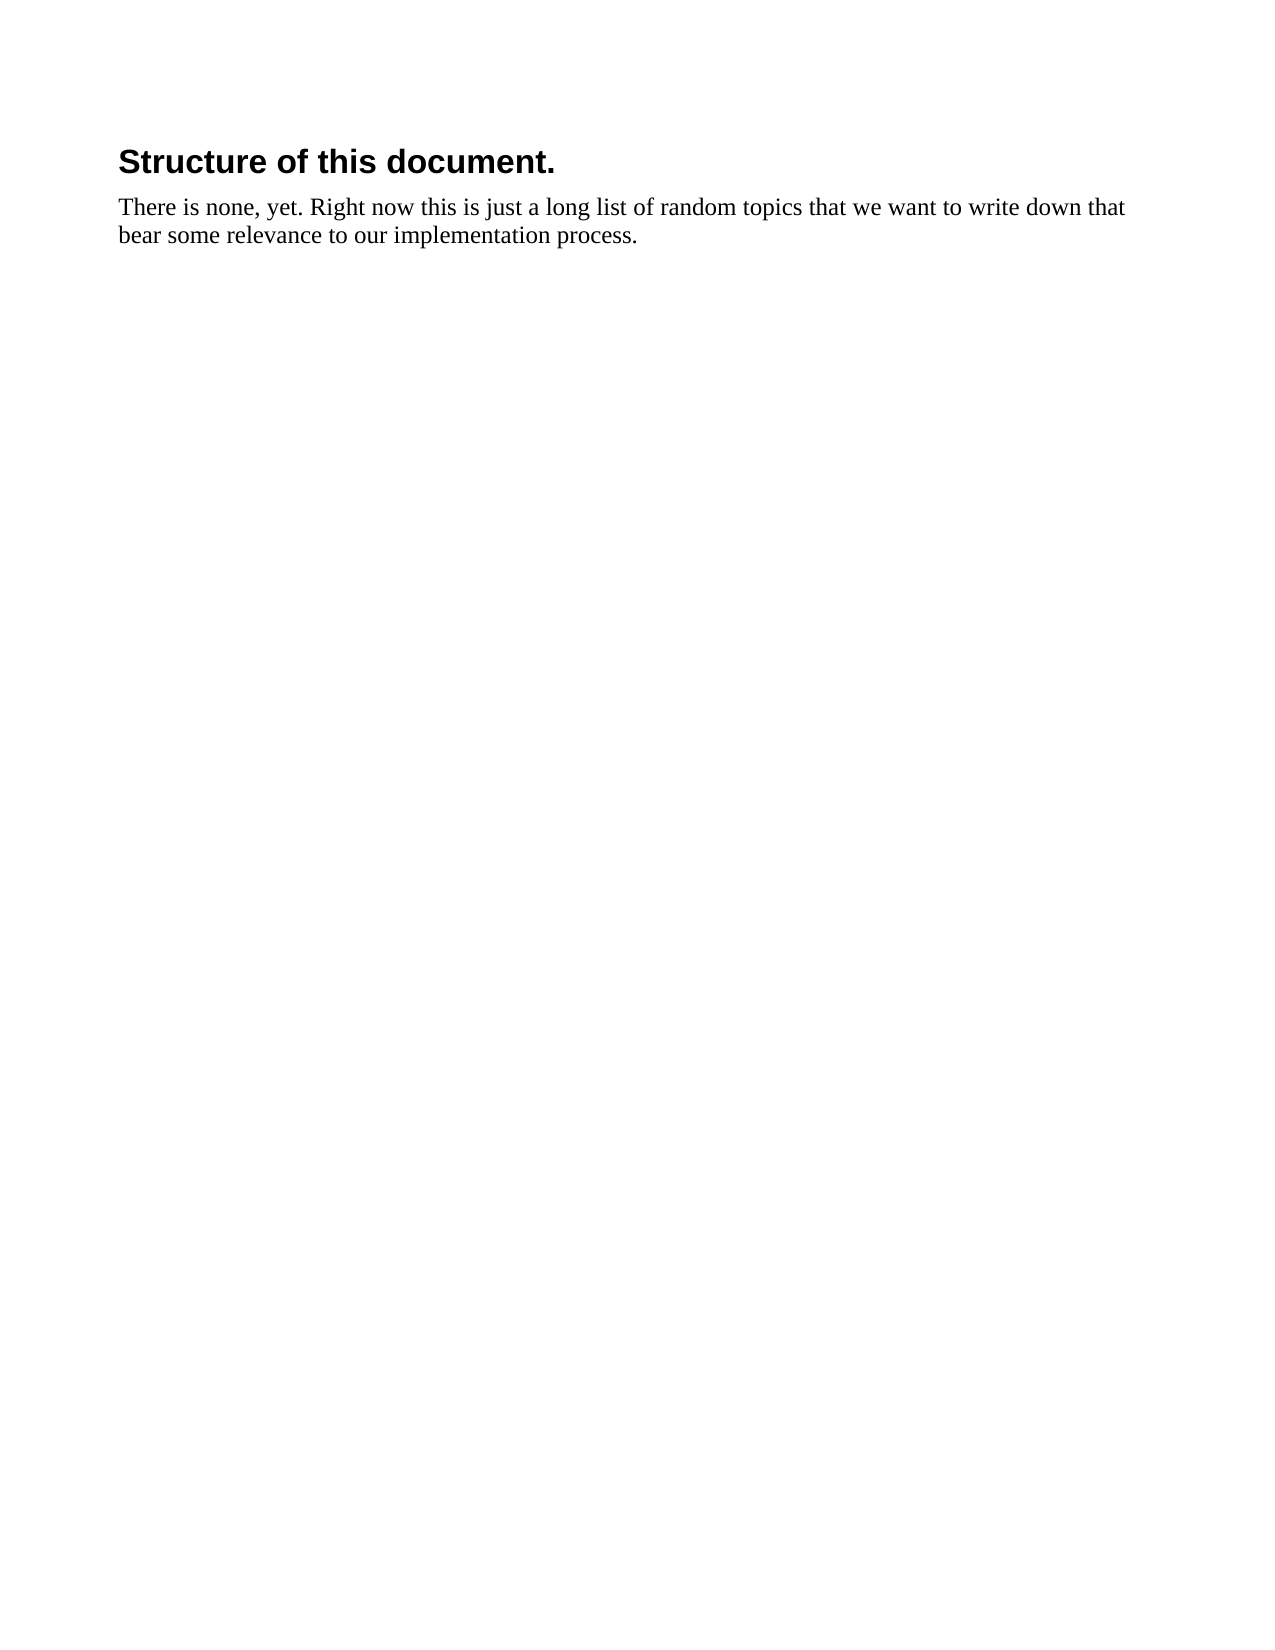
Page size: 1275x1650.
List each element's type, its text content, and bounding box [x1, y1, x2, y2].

subtitle Structure of this document. [118, 143, 1157, 181]
text There is none, yet. Right now this is just a long list of random topics that we want to write down that bear some relevance to our implementation process. [118, 193, 1157, 248]
